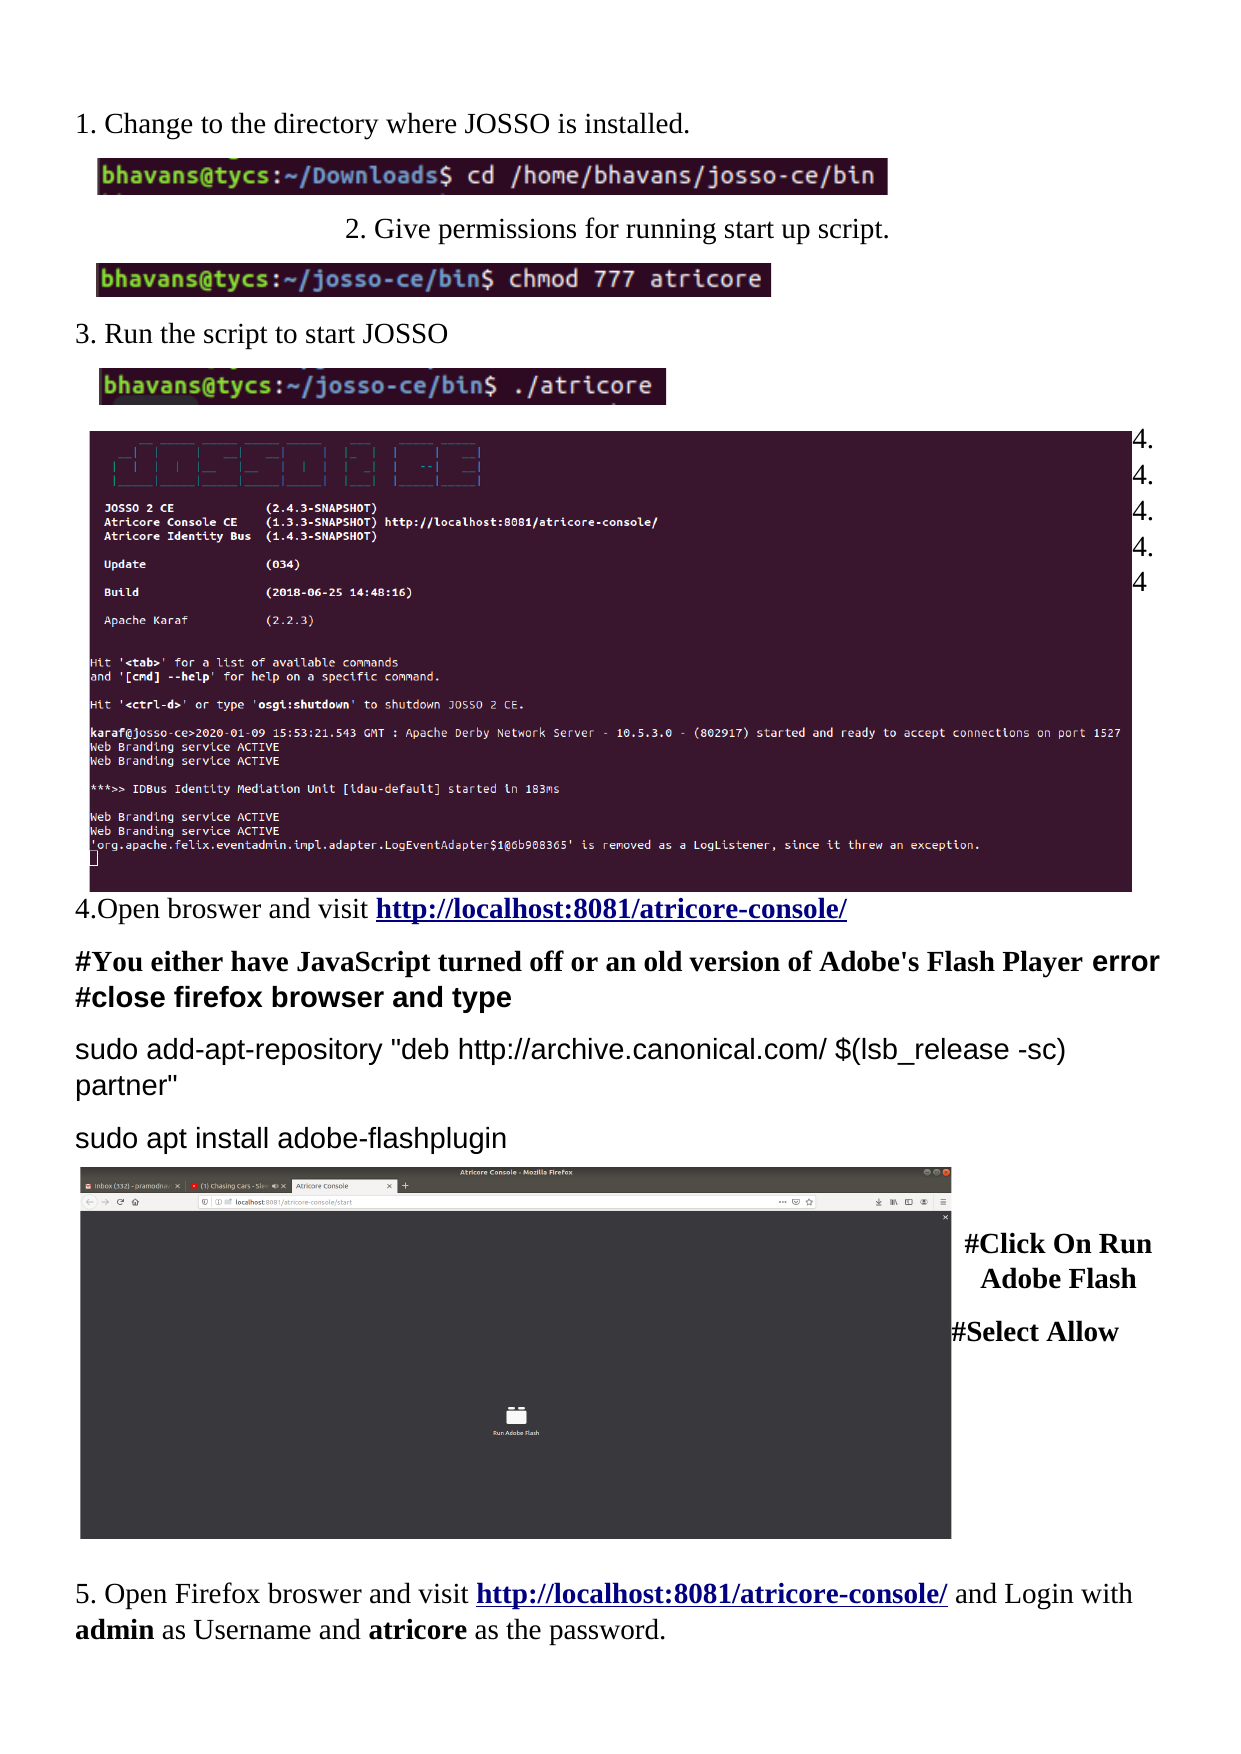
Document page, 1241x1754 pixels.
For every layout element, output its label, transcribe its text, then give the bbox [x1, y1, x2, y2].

text 4. 4. 4. 4. 4 4.Open broswer and visit http://localhost:8081/atricore-console/ [75, 421, 1165, 925]
text 3. Run the script to start JOSSO [75, 316, 1165, 350]
text #Select Allow [952, 1314, 1165, 1348]
text sudo apt install adobe-flashplugin [75, 1121, 1165, 1154]
text #Click On Run Adobe Flash [952, 1226, 1165, 1295]
text 2. Give permissions for running start up script. [75, 211, 1165, 245]
text 1. Change to the directory where JOSSO is installed. [75, 106, 1165, 140]
text 5. Open Firefox broswer and visit http://localhost:8081/atricore-console/ and Login with admin as Username and atricore as the password. [75, 1577, 1165, 1646]
text sudo add-apt-repository "deb http://archive.canonical.com/ $(lsb_release -sc) partner" [75, 1032, 1165, 1102]
text #You either have JavaScript turned off or an old version of Adobe's Flash Player error #close firefox browser and type [75, 944, 1165, 1013]
